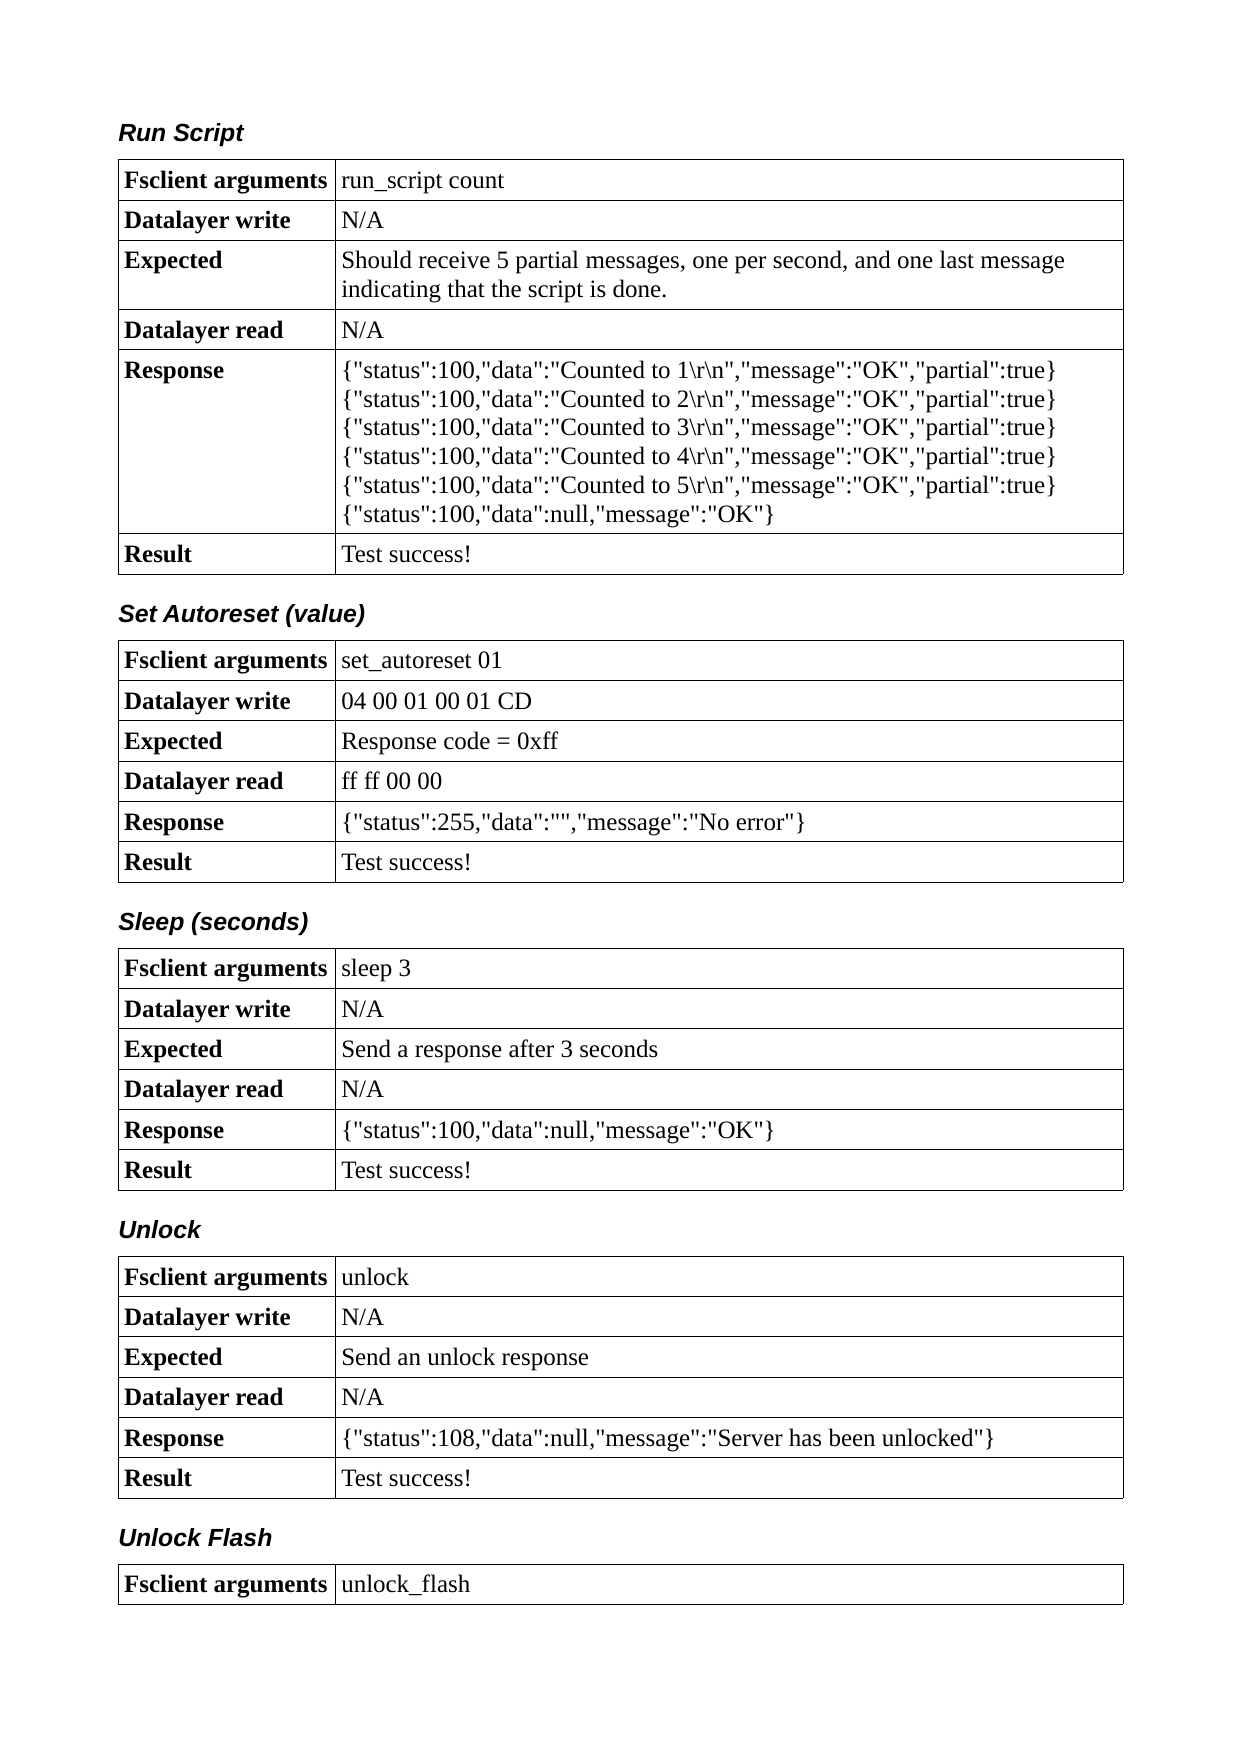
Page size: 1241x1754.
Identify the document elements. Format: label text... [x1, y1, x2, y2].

table_header Fsclient arguments [119, 1257, 335, 1296]
table_cell Test success! [336, 534, 1123, 573]
table_cell Result [119, 1458, 335, 1498]
table_cell {"status":108,"data":null,"message":"Server has been unlocked"} [336, 1418, 1123, 1457]
table_header Fsclient arguments [119, 949, 335, 988]
table_cell Expected [119, 1029, 335, 1069]
table_cell Expected [119, 1337, 335, 1377]
table_header set_autoreset 01 [336, 641, 1123, 680]
table_header Fsclient arguments [119, 160, 335, 199]
table_cell N/A [336, 1070, 1123, 1109]
table_cell Datalayer write [119, 201, 335, 240]
table_cell Should receive 5 partial messages, one per second, and one last message indicating that the script is done. [336, 241, 1123, 309]
table_cell N/A [336, 310, 1123, 349]
table_cell Datalayer read [119, 762, 335, 801]
table_cell Response [119, 1110, 335, 1149]
table_header Fsclient arguments [119, 641, 335, 680]
table_cell Result [119, 1150, 335, 1189]
table_header unlock [336, 1257, 1123, 1296]
table_cell Datalayer write [119, 681, 335, 720]
table_cell Response code = 0xff [336, 721, 1123, 761]
subtitle Unlock Flash [118, 1523, 1122, 1551]
table_cell Result [119, 534, 335, 573]
table_cell Datalayer write [119, 1297, 335, 1336]
table_cell {"status":100,"data":"Counted to 1\r\n","message":"OK","partial":true} {"status":100,"data":"Counted to 2\r\n","message":"OK","partial":true} {"status":100,"data":"Counted to 3\r\n","message":"OK","partial":true} {"status":100,"data":"Counted to 4\r\n","message":"OK","partial":true} {"status":100,"data":"Counted to 5\r\n","message":"OK","partial":true} {"status":100,"data":null,"message":"OK"} [336, 350, 1123, 533]
table_cell Datalayer write [119, 989, 335, 1028]
table_cell Test success! [336, 842, 1123, 882]
table_header unlock_flash [336, 1565, 1123, 1604]
table_cell {"status":255,"data":"","message":"No error"} [336, 802, 1123, 841]
table_cell N/A [336, 1297, 1123, 1336]
table_cell Response [119, 1418, 335, 1457]
subtitle Unlock [118, 1215, 1122, 1243]
table_cell {"status":100,"data":null,"message":"OK"} [336, 1110, 1123, 1149]
subtitle Set Autoreset (value) [118, 599, 1122, 627]
table_header Fsclient arguments [119, 1565, 335, 1604]
subtitle Sleep (seconds) [118, 907, 1122, 935]
table_cell Expected [119, 721, 335, 761]
table_header run_script count [336, 160, 1123, 199]
table_cell Result [119, 842, 335, 882]
table_cell Datalayer read [119, 1378, 335, 1417]
table_cell Send an unlock response [336, 1337, 1123, 1377]
table_cell Send a response after 3 seconds [336, 1029, 1123, 1069]
table_cell Response [119, 802, 335, 841]
table_cell ff ff 00 00 [336, 762, 1123, 801]
table_cell Expected [119, 241, 335, 309]
table_cell 04 00 01 00 01 CD [336, 681, 1123, 720]
table_cell Datalayer read [119, 1070, 335, 1109]
table_cell N/A [336, 989, 1123, 1028]
table_cell Datalayer read [119, 310, 335, 349]
table_cell Response [119, 350, 335, 533]
table_cell Test success! [336, 1150, 1123, 1189]
table_header sleep 3 [336, 949, 1123, 988]
table_cell N/A [336, 1378, 1123, 1417]
table_cell Test success! [336, 1458, 1123, 1498]
table_cell N/A [336, 201, 1123, 240]
subtitle Run Script [118, 118, 1122, 147]
